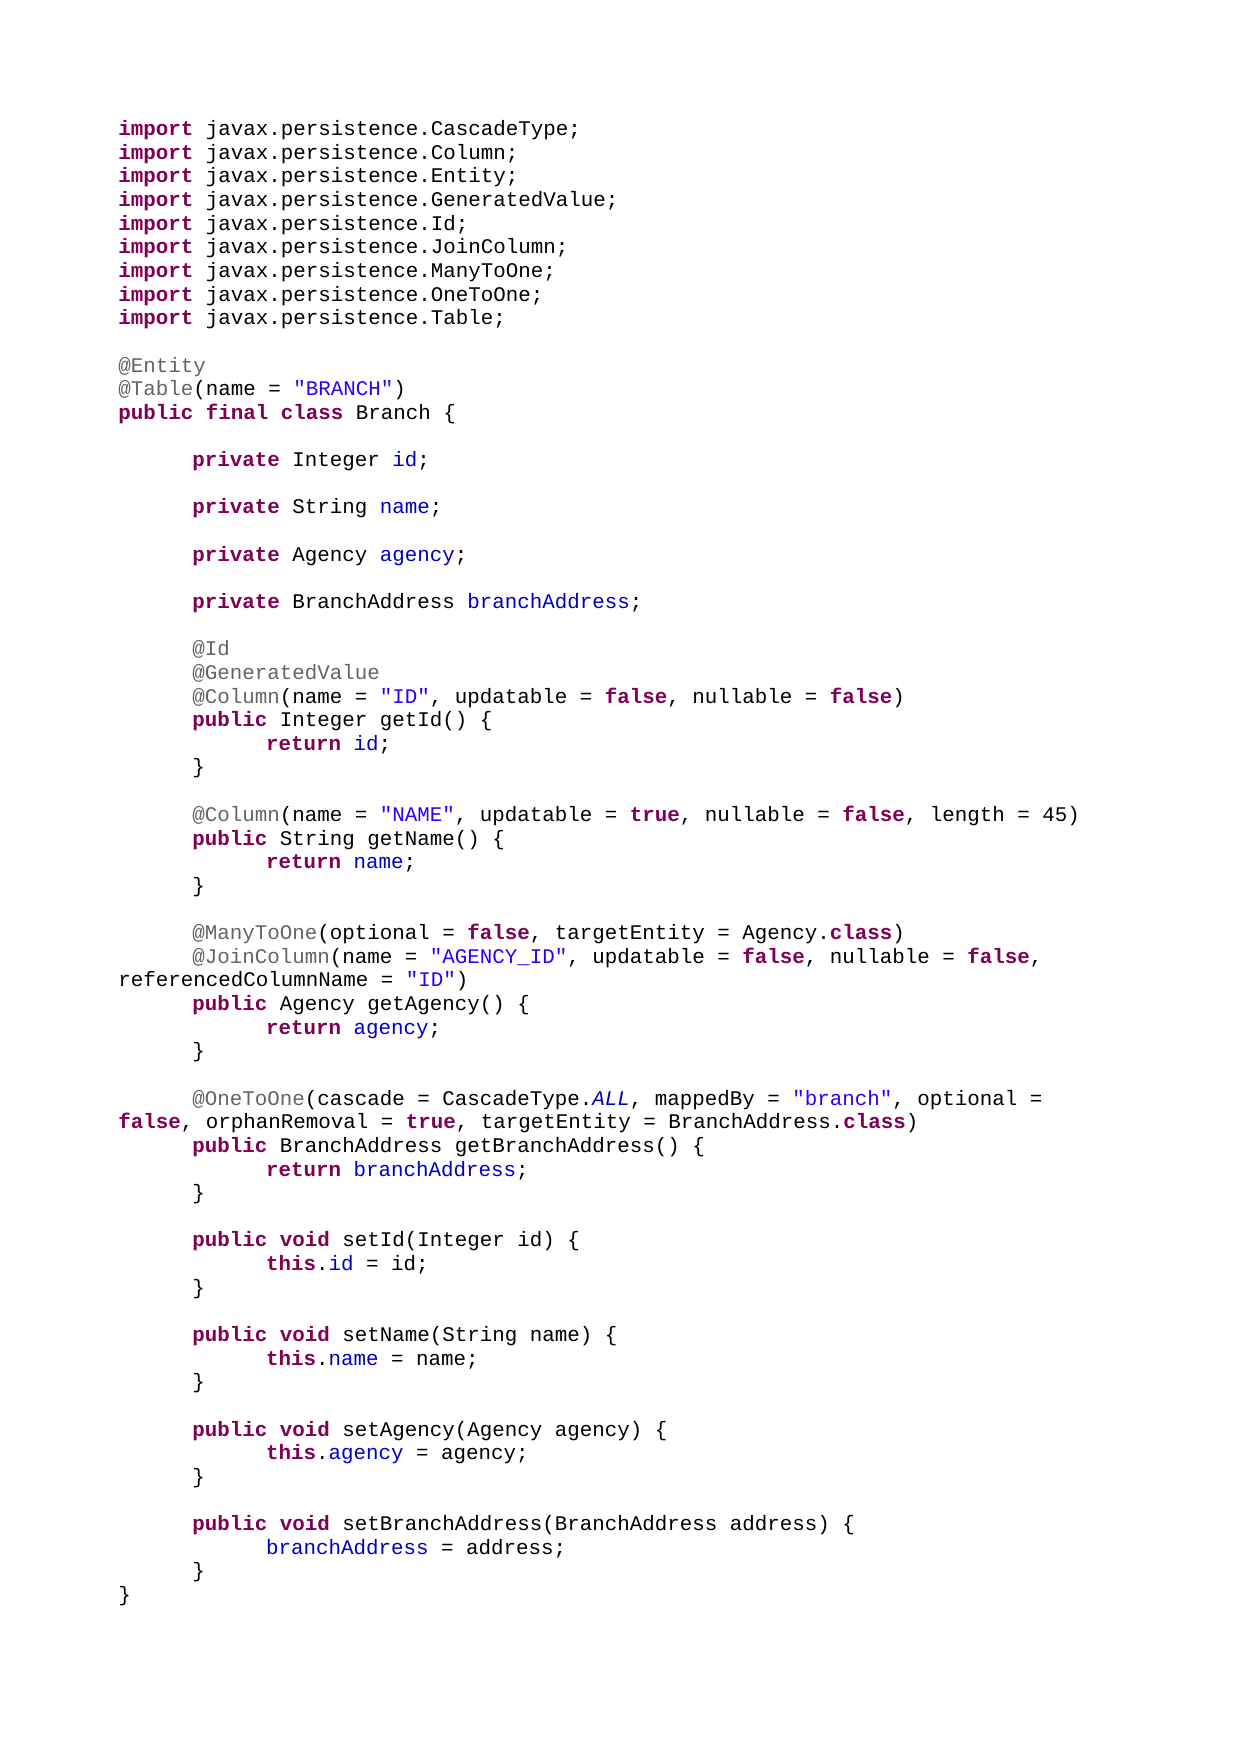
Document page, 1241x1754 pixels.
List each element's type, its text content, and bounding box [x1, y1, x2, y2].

text } [118, 1466, 1122, 1489]
text @Entity [118, 354, 1122, 378]
text @JoinColumn(name = "AGENCY_ID", updatable = false, nullable = false, referencedColumnName = "ID") [118, 946, 1122, 993]
text } [118, 1561, 1122, 1584]
text public String getName() { [118, 827, 1122, 851]
text public Integer getId() { [118, 709, 1122, 733]
text import javax.persistence.Column; [118, 142, 1122, 165]
text public Agency getAgency() { [118, 993, 1122, 1017]
text } [118, 1040, 1122, 1064]
text import javax.persistence.Id; [118, 213, 1122, 236]
text } [118, 757, 1122, 780]
text this.agency = agency; [118, 1442, 1122, 1466]
text import javax.persistence.Entity; [118, 165, 1122, 189]
text return name; [118, 851, 1122, 875]
text } [118, 1182, 1122, 1206]
text import javax.persistence.Table; [118, 307, 1122, 331]
text } [118, 1277, 1122, 1300]
text return id; [118, 733, 1122, 757]
text private BranchAddress branchAddress; [118, 591, 1122, 615]
text return branchAddress; [118, 1158, 1122, 1182]
text this.name = name; [118, 1348, 1122, 1371]
text private Integer id; [118, 449, 1122, 473]
text public BranchAddress getBranchAddress() { [118, 1135, 1122, 1158]
text branchAddress = address; [118, 1537, 1122, 1561]
text public void setId(Integer id) { [118, 1229, 1122, 1253]
text import javax.persistence.CascadeType; [118, 118, 1122, 142]
text @Column(name = "NAME", updatable = true, nullable = false, length = 45) [118, 804, 1122, 827]
text } [118, 875, 1122, 898]
text } [118, 1371, 1122, 1395]
text public void setAgency(Agency agency) { [118, 1419, 1122, 1442]
text import javax.persistence.ManyToOne; [118, 260, 1122, 284]
text import javax.persistence.GeneratedValue; [118, 189, 1122, 213]
text @OneToOne(cascade = CascadeType.ALL, mappedBy = "branch", optional = false, orphanRemoval = true, targetEntity = BranchAddress.class) [118, 1088, 1122, 1135]
text private String name; [118, 496, 1122, 520]
text import javax.persistence.JoinColumn; [118, 236, 1122, 260]
text public final class Branch { [118, 402, 1122, 426]
text return agency; [118, 1017, 1122, 1040]
text @Id [118, 638, 1122, 662]
text public void setName(String name) { [118, 1324, 1122, 1348]
text } [118, 1584, 1122, 1608]
text this.id = id; [118, 1253, 1122, 1277]
text public void setBranchAddress(BranchAddress address) { [118, 1513, 1122, 1537]
text @Column(name = "ID", updatable = false, nullable = false) [118, 686, 1122, 709]
text @GeneratedValue [118, 662, 1122, 686]
text import javax.persistence.OneToOne; [118, 284, 1122, 307]
text @ManyToOne(optional = false, targetEntity = Agency.class) [118, 922, 1122, 946]
text private Agency agency; [118, 544, 1122, 567]
text @Table(name = "BRANCH") [118, 378, 1122, 402]
